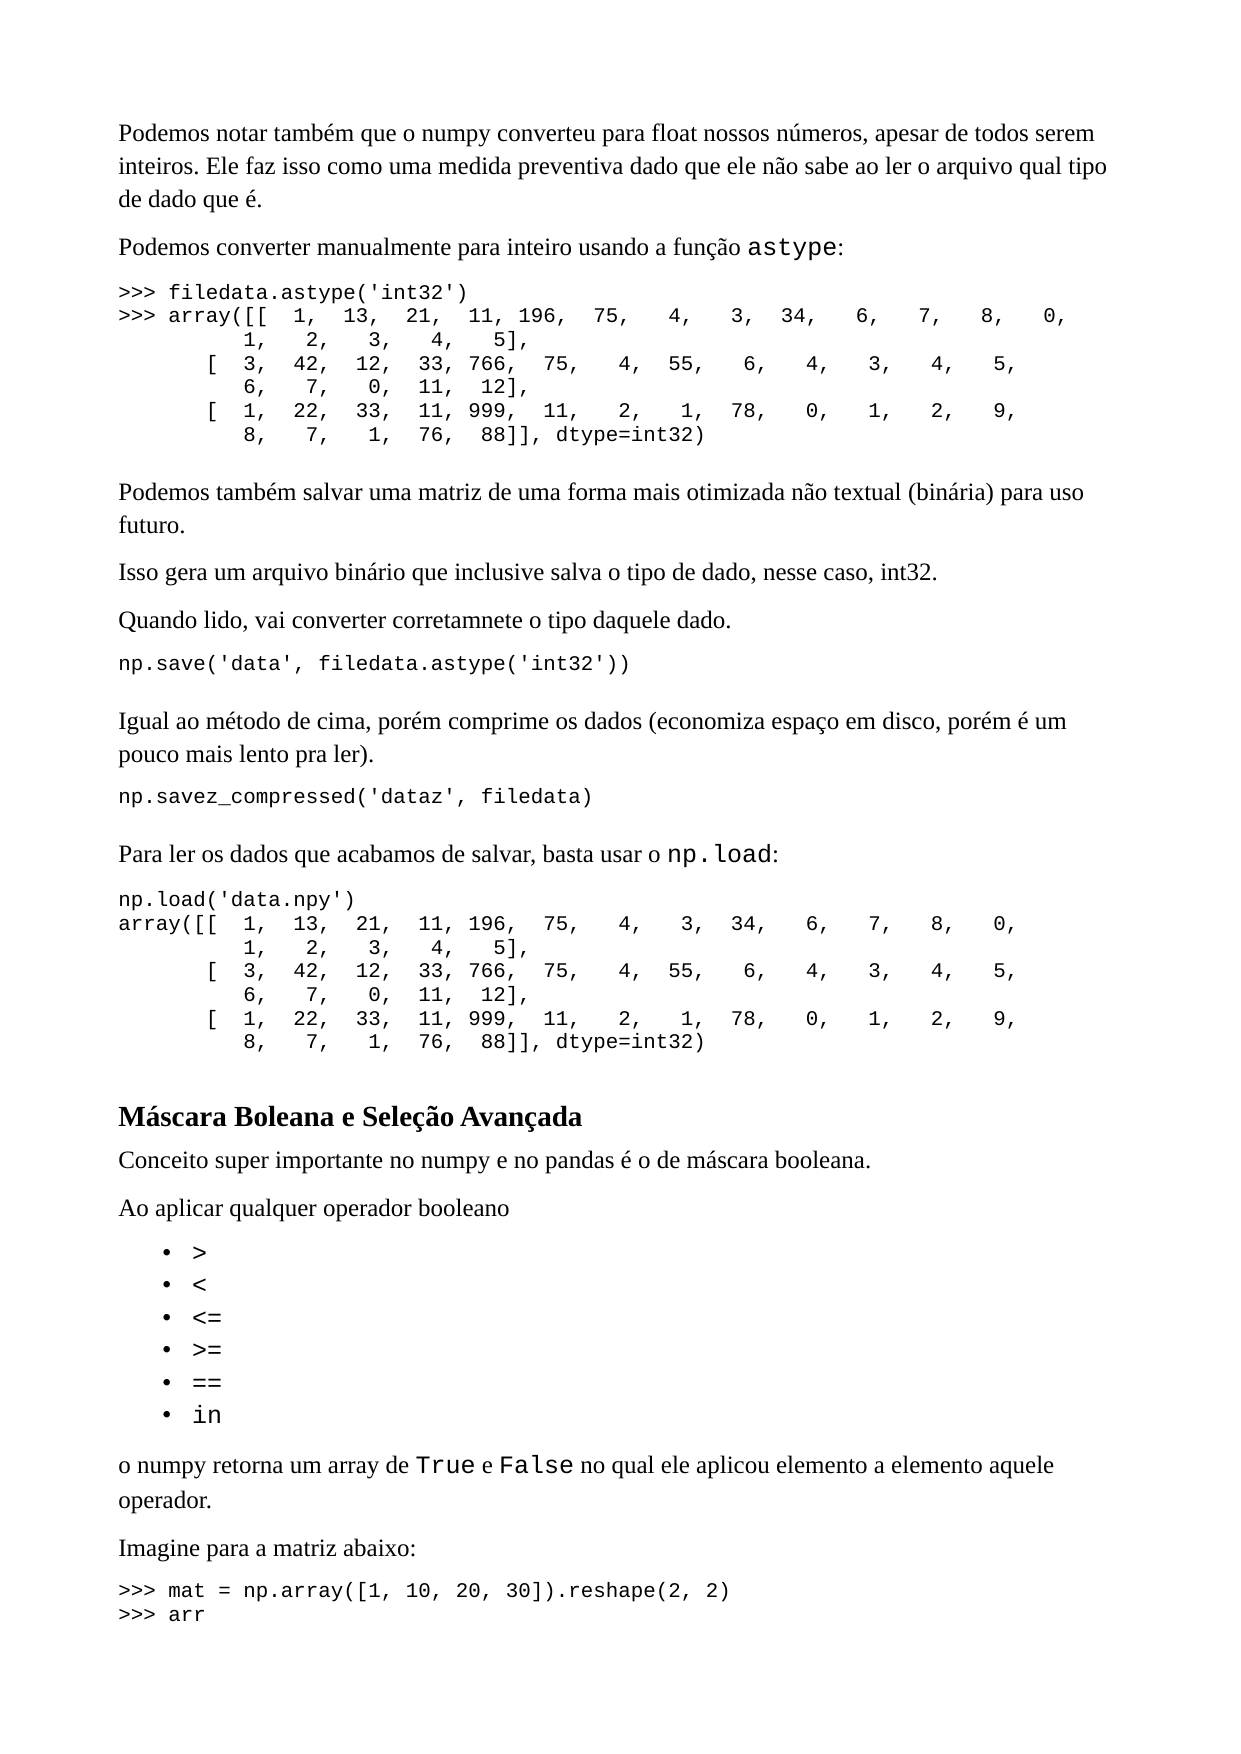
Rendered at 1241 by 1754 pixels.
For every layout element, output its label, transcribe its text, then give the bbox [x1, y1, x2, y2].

text Ao aplicar qualquer operador booleano [118, 1193, 1122, 1221]
text array([[ 1, 13, 21, 11, 196, 75, 4, 3, 34, 6, 7, 8, 0, [118, 913, 1122, 937]
text 1, 2, 3, 4, 5], [118, 329, 1122, 353]
text Quando lido, vai converter corretamnete o tipo daquele dado. [118, 605, 1122, 634]
text >>> mat = np.array([1, 10, 20, 30]).reshape(2, 2) [118, 1580, 1122, 1604]
text 1, 2, 3, 4, 5], [118, 937, 1122, 960]
text Isso gera um arquivo binário que inclusive salva o tipo de dado, nesse caso, int32. [118, 557, 1122, 586]
list in [162, 1403, 1122, 1431]
text np.load('data.npy') [118, 889, 1122, 913]
text [ 1, 22, 33, 11, 999, 11, 2, 1, 78, 0, 1, 2, 9, [118, 400, 1122, 424]
text np.save('data', filedata.astype('int32')) [118, 653, 1122, 676]
text >>> filedata.astype('int32') [118, 282, 1122, 305]
list < [162, 1273, 1122, 1301]
text 6, 7, 0, 11, 12], [118, 984, 1122, 1008]
text Imagine para a matriz abaixo: [118, 1533, 1122, 1561]
text Igual ao método de cima, porém comprime os dados (economiza espaço em disco, porém é um pouco mais lento pra ler). [118, 706, 1122, 767]
text >>> arr [118, 1604, 1122, 1627]
list <= [162, 1305, 1122, 1334]
text 8, 7, 1, 76, 88]], dtype=int32) [118, 1031, 1122, 1055]
list > [162, 1240, 1122, 1269]
text Podemos também salvar uma matriz de uma forma mais otimizada não textual (binária) para uso futuro. [118, 477, 1122, 538]
list == [162, 1370, 1122, 1399]
text Para ler os dados que acabamos de salvar, basta usar o np.load: [118, 839, 1122, 870]
text 8, 7, 1, 76, 88]], dtype=int32) [118, 424, 1122, 447]
text np.savez_compressed('dataz', filedata) [118, 786, 1122, 810]
text 6, 7, 0, 11, 12], [118, 376, 1122, 400]
text [ 3, 42, 12, 33, 766, 75, 4, 55, 6, 4, 3, 4, 5, [118, 960, 1122, 984]
text Podemos notar também que o numpy converteu para float nossos números, apesar de todos serem inteiros. Ele faz isso como uma medida preventiva dado que ele não sabe ao ler o arquivo qual tipo de dado que é. [118, 118, 1122, 213]
list >= [162, 1338, 1122, 1366]
text [ 1, 22, 33, 11, 999, 11, 2, 1, 78, 0, 1, 2, 9, [118, 1008, 1122, 1031]
text >>> array([[ 1, 13, 21, 11, 196, 75, 4, 3, 34, 6, 7, 8, 0, [118, 305, 1122, 329]
subtitle Máscara Boleana e Seleção Avançada [118, 1099, 1122, 1133]
text o numpy retorna um array de True e False no qual ele aplicou elemento a elemento aquele operador. [118, 1450, 1122, 1514]
text Conceito super importante no numpy e no pandas é o de máscara booleana. [118, 1145, 1122, 1174]
text Podemos converter manualmente para inteiro usando a função astype: [118, 232, 1122, 263]
text [ 3, 42, 12, 33, 766, 75, 4, 55, 6, 4, 3, 4, 5, [118, 353, 1122, 376]
